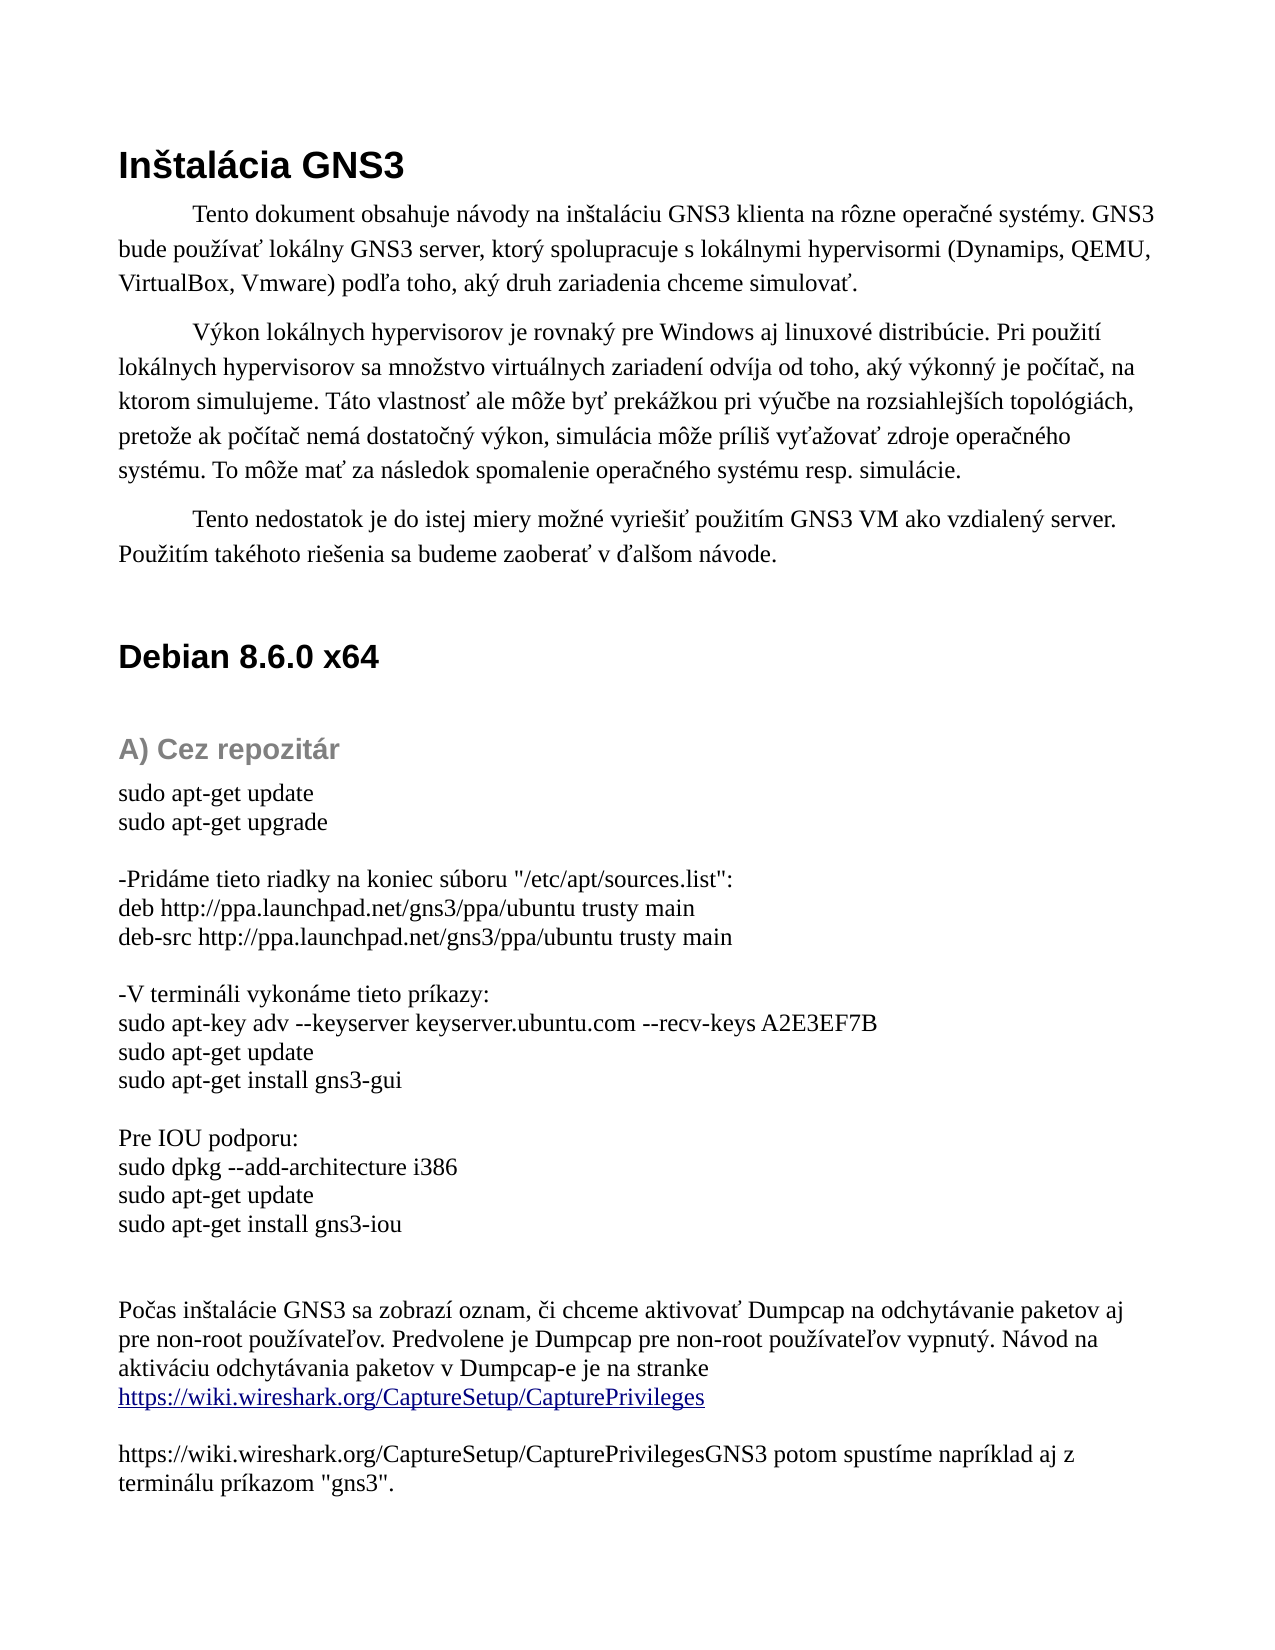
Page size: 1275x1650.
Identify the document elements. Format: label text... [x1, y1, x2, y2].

text sudo apt-get update sudo apt-get upgrade -Pridáme tieto riadky na koniec súboru "/etc/apt/sources.list": deb http://ppa.launchpad.net/gns3/ppa/ubuntu trusty main deb-src http://ppa.launchpad.net/gns3/ppa/ubuntu trusty main [118, 778, 1157, 979]
text Výkon lokálnych hypervisorov je rovnaký pre Windows aj linuxové distribúcie. Pri použití lokálnych hypervisorov sa množstvo virtuálnych zariadení odvíja od toho, aký výkonný je počítač, na ktorom simulujeme. Táto vlastnosť ale môže byť prekážkou pri výučbe na rozsiahlejších topológiách, pretože ak počítač nemá dostatočný výkon, simulácia môže príliš vyťažovať zdroje operačného systému. To môže mať za následok spomalenie operačného systému resp. simulácie. [118, 317, 1157, 484]
text -V termináli vykonáme tieto príkazy: sudo apt-key adv --keyserver keyserver.ubuntu.com --recv-keys A2E3EF7B sudo apt-get update sudo apt-get install gns3-gui Pre IOU podporu: sudo dpkg --add-architecture i386 sudo apt-get update sudo apt-get install gns3-iou Počas inštalácie GNS3 sa zobrazí oznam, či chceme aktivovať Dumpcap na odchytávanie paketov aj pre non-root používateľov. Predvolene je Dumpcap pre non-root používateľov vypnutý. Návod na aktiváciu odchytávania paketov v Dumpcap-e je na stranke https://wiki.wireshark.org/CaptureSetup/CapturePrivileges https://wiki.wireshark.org/CaptureSetup/CapturePrivilegesGNS3 potom spustíme napríklad aj z terminálu príkazom "gns3". [118, 979, 1157, 1525]
subtitle A) Cez repozitár [118, 732, 1157, 765]
text Tento dokument obsahuje návody na inštaláciu GNS3 klienta na rôzne operačné systémy. GNS3 bude používať lokálny GNS3 server, ktorý spolupracuje s lokálnymi hypervisormi (Dynamips, QEMU, VirtualBox, Vmware) podľa toho, aký druh zariadenia chceme simulovať. [118, 199, 1157, 297]
subtitle Debian 8.6.0 x64 [118, 637, 1157, 676]
text Tento nedostatok je do istej miery možné vyriešiť použitím GNS3 VM ako vzdialený server. Použitím takéhoto riešenia sa budeme zaoberať v ďalšom návode. [118, 504, 1157, 567]
subtitle Inštalácia GNS3 [118, 143, 1157, 187]
